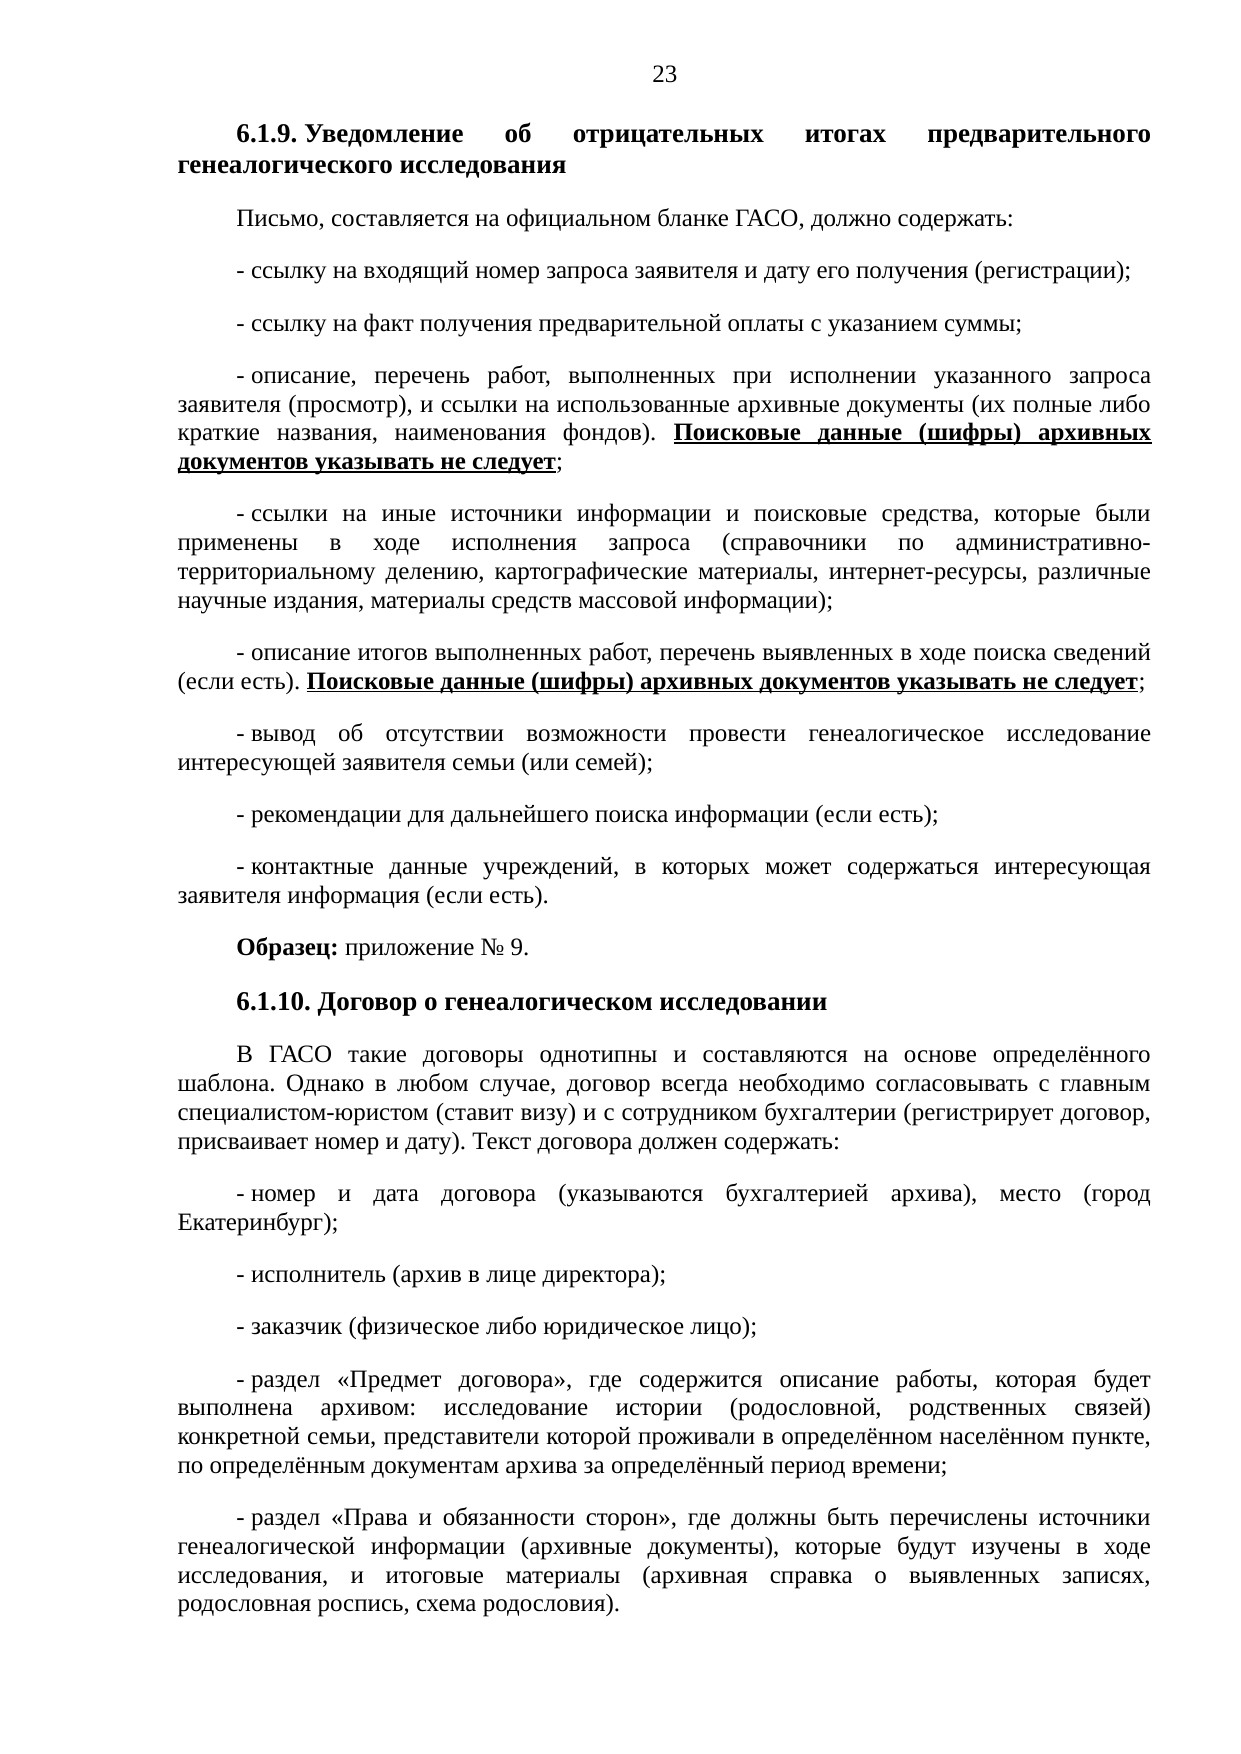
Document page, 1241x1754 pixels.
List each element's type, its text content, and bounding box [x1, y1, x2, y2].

text - раздел «Права и обязанности сторон», где должны быть перечислены источники генеалогической информации (архивные документы), которые будут изучены в ходе исследования, и итоговые материалы (архивная справка о выявленных записях, родословная роспись, схема родословия). [177, 1502, 1152, 1617]
text - описание, перечень работ, выполненных при исполнении указанного запроса заявителя (просмотр), и ссылки на использованные архивные документы (их полные либо краткие названия, наименования фондов). Поисковые данные (шифры) архивных документов указывать не следует; [177, 360, 1152, 475]
text - ссылку на факт получения предварительной оплаты с указанием суммы; [177, 308, 1152, 336]
list Договор о генеалогическом исследовании [177, 985, 1152, 1016]
text - заказчик (физическое либо юридическое лицо); [177, 1311, 1152, 1340]
text Образец: приложение № 9. [177, 932, 1152, 961]
text - контактные данные учреждений, в которых может содержаться интересующая заявителя информация (если есть). [177, 851, 1152, 909]
text - ссылки на иные источники информации и поисковые средства, которые были применены в ходе исполнения запроса (справочники по административно-территориальному делению, картографические материалы, интернет-ресурсы, различные научные издания, материалы средств массовой информации); [177, 498, 1152, 613]
text В ГАСО такие договоры однотипны и составляются на основе определённого шаблона. Однако в любом случае, договор всегда необходимо согласовывать с главным специалистом-юристом (ставит визу) и с сотрудником бухгалтерии (регистрирует договор, присваивает номер и дату). Текст договора должен содержать: [177, 1039, 1152, 1154]
list Уведомление об отрицательных итогах предварительного генеалогического исследования [177, 117, 1152, 179]
text - раздел «Предмет договора», где содержится описание работы, которая будет выполнена архивом: исследование истории (родословной, родственных связей) конкретной семьи, представители которой проживали в определённом населённом пункте, по определённым документам архива за определённый период времени; [177, 1364, 1152, 1479]
text - ссылку на входящий номер запроса заявителя и дату его получения (регистрации); [177, 255, 1152, 284]
text Письмо, составляется на официальном бланке ГАСО, должно содержать: [177, 203, 1152, 232]
text - номер и дата договора (указываются бухгалтерией архива), место (город Екатеринбург); [177, 1178, 1152, 1236]
text - рекомендации для дальнейшего поиска информации (если есть); [177, 799, 1152, 828]
text - описание итогов выполненных работ, перечень выявленных в ходе поиска сведений (если есть). Поисковые данные (шифры) архивных документов указывать не следует; [177, 637, 1152, 694]
text - вывод об отсутствии возможности провести генеалогическое исследование интересующей заявителя семьи (или семей); [177, 718, 1152, 776]
text - исполнитель (архив в лице директора); [177, 1259, 1152, 1288]
